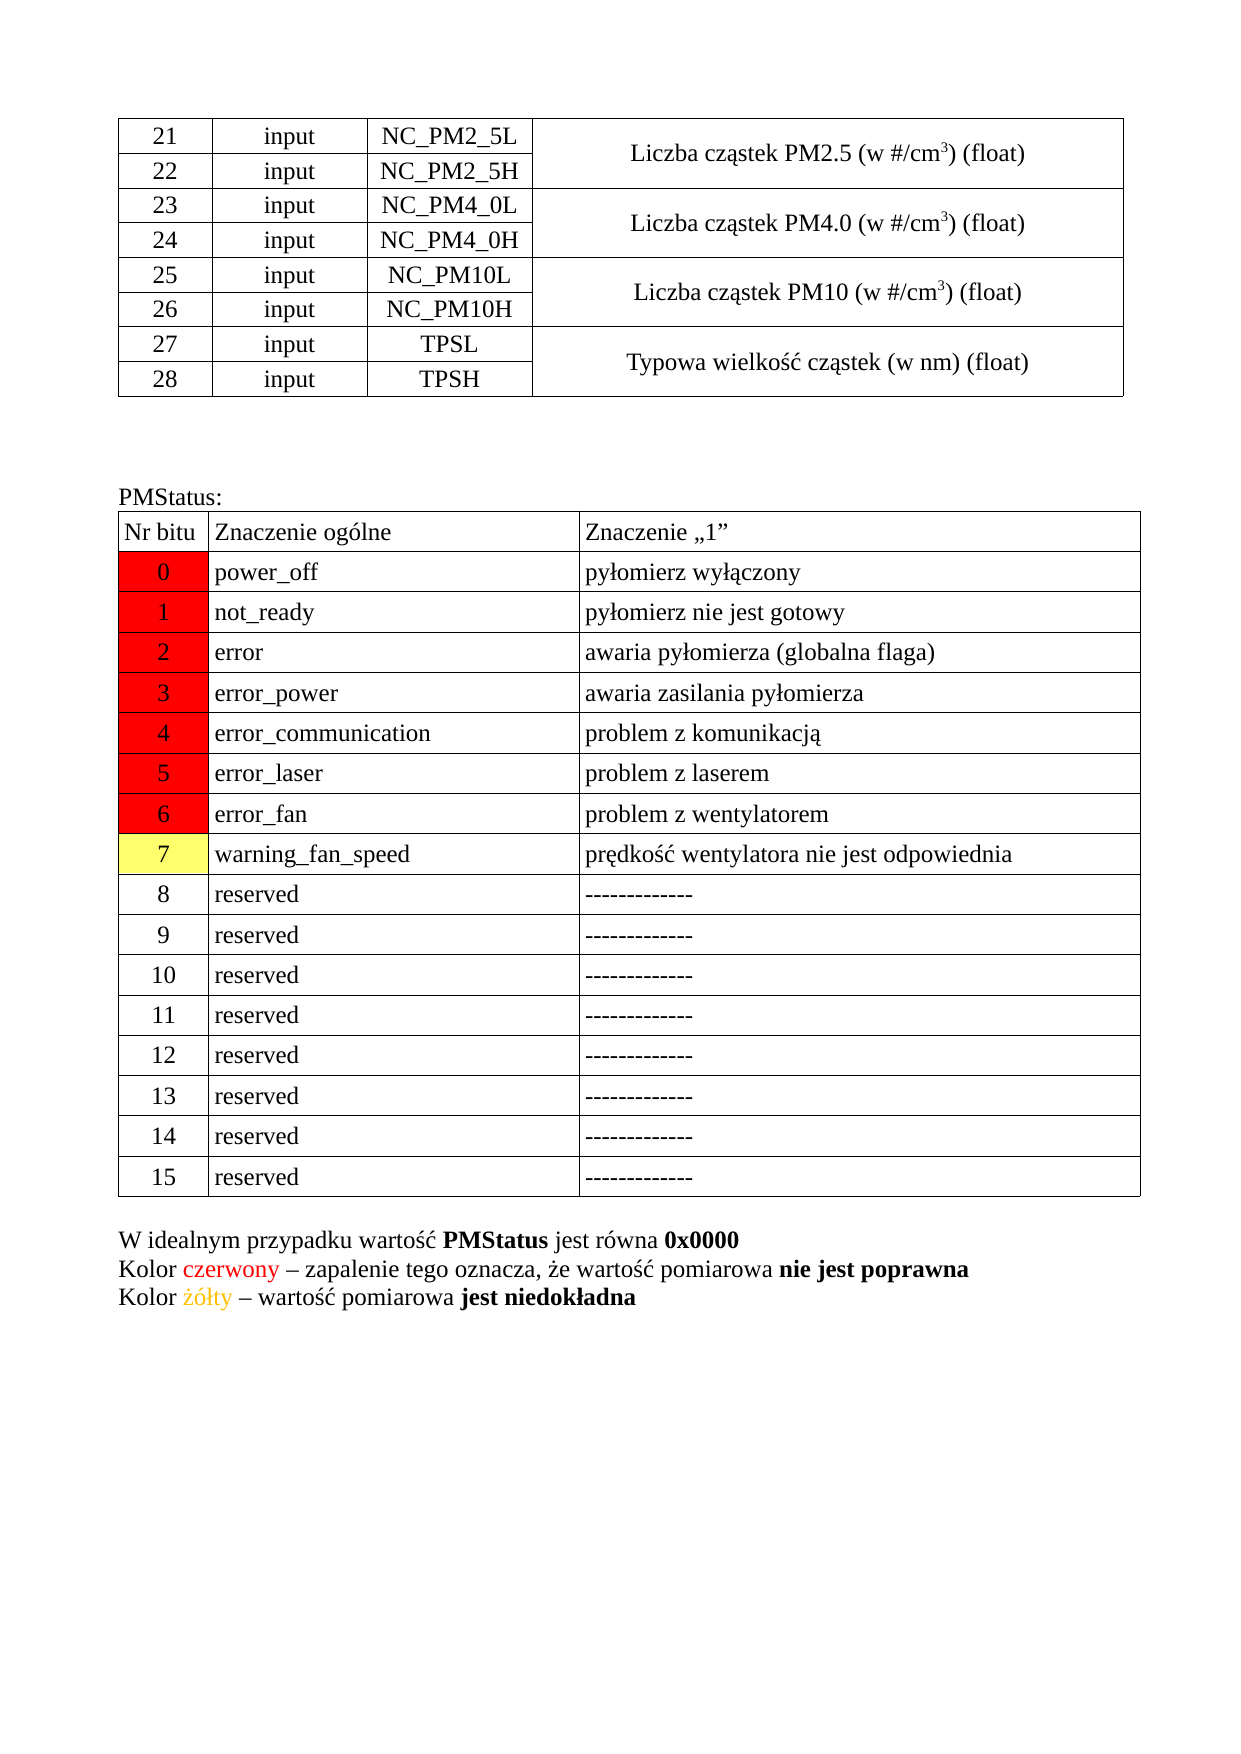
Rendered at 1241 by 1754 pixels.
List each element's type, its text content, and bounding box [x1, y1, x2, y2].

table_cell reserved [209, 955, 579, 994]
table_header Znaczenie „1” [580, 512, 1140, 551]
table_cell ------------- [580, 1116, 1140, 1156]
table_cell Typowa wielkość cząstek (w nm) (float) [533, 327, 1123, 396]
table_cell NC_PM4_0H [368, 223, 532, 257]
table_cell 0 [119, 552, 208, 591]
table_cell 26 [119, 293, 212, 326]
table_cell 3 [119, 673, 208, 712]
table_cell 9 [119, 915, 208, 954]
table_cell reserved [209, 1157, 579, 1196]
table_cell awaria zasilania pyłomierza [580, 673, 1140, 712]
table_cell 12 [119, 1036, 208, 1075]
table_cell ------------- [580, 875, 1140, 914]
table_cell problem z laserem [580, 754, 1140, 793]
table_cell 8 [119, 875, 208, 914]
table_cell 11 [119, 996, 208, 1035]
table_cell input [213, 362, 367, 396]
table_cell 25 [119, 258, 212, 292]
table_cell ------------- [580, 1076, 1140, 1115]
table_cell reserved [209, 996, 579, 1035]
table_header Znaczenie ogólne [209, 512, 579, 551]
table_cell Liczba cząstek PM2.5 (w #/cm3) (float) [533, 119, 1123, 187]
table_cell 14 [119, 1116, 208, 1156]
table_cell problem z komunikacją [580, 713, 1140, 753]
table_cell input [213, 293, 367, 326]
table_cell input [213, 223, 367, 257]
table_cell 15 [119, 1157, 208, 1196]
table_cell 2 [119, 633, 208, 672]
table_cell problem z wentylatorem [580, 794, 1140, 833]
table_cell input [213, 154, 367, 187]
table_cell reserved [209, 1036, 579, 1075]
table_cell 10 [119, 955, 208, 994]
table_cell Liczba cząstek PM10 (w #/cm3) (float) [533, 258, 1123, 326]
table_cell 5 [119, 754, 208, 793]
table_cell 13 [119, 1076, 208, 1115]
text PMStatus: [118, 482, 1122, 511]
table_cell 6 [119, 794, 208, 833]
table_cell NC_PM2_5H [368, 154, 532, 187]
table_cell reserved [209, 1076, 579, 1115]
table_cell input [213, 119, 367, 153]
table_cell 1 [119, 592, 208, 632]
table_cell 22 [119, 154, 212, 187]
table_cell error_fan [209, 794, 579, 833]
table_cell 23 [119, 189, 212, 222]
table_cell ------------- [580, 1036, 1140, 1075]
table_cell pyłomierz nie jest gotowy [580, 592, 1140, 632]
table_cell reserved [209, 875, 579, 914]
table_cell 21 [119, 119, 212, 153]
table_cell prędkość wentylatora nie jest odpowiednia [580, 834, 1140, 873]
table_cell error [209, 633, 579, 672]
table_header Nr bitu [119, 512, 208, 551]
table_cell TPSL [368, 327, 532, 361]
table_cell error_communication [209, 713, 579, 753]
table_cell ------------- [580, 955, 1140, 994]
table_cell input [213, 189, 367, 222]
table_cell ------------- [580, 915, 1140, 954]
table_cell power_off [209, 552, 579, 591]
table_cell 7 [119, 834, 208, 873]
text Kolor czerwony – zapalenie tego oznacza, że wartość pomiarowa nie jest poprawna [118, 1254, 1122, 1282]
text W idealnym przypadku wartość PMStatus jest równa 0x0000 [118, 1225, 1122, 1254]
table_cell ------------- [580, 1157, 1140, 1196]
table_cell 4 [119, 713, 208, 753]
table_cell not_ready [209, 592, 579, 632]
text Kolor żółty – wartość pomiarowa jest niedokładna [118, 1282, 1122, 1311]
table_cell 27 [119, 327, 212, 361]
table_cell reserved [209, 915, 579, 954]
table_cell Liczba cząstek PM4.0 (w #/cm3) (float) [533, 189, 1123, 257]
table_cell NC_PM10H [368, 293, 532, 326]
table_cell TPSH [368, 362, 532, 396]
table_cell 24 [119, 223, 212, 257]
table_cell 28 [119, 362, 212, 396]
table_cell warning_fan_speed [209, 834, 579, 873]
table_cell NC_PM2_5L [368, 119, 532, 153]
table_cell error_power [209, 673, 579, 712]
table_cell error_laser [209, 754, 579, 793]
table_cell NC_PM10L [368, 258, 532, 292]
table_cell ------------- [580, 996, 1140, 1035]
table_cell reserved [209, 1116, 579, 1156]
table_cell pyłomierz wyłączony [580, 552, 1140, 591]
table_cell awaria pyłomierza (globalna flaga) [580, 633, 1140, 672]
table_cell input [213, 327, 367, 361]
table_cell input [213, 258, 367, 292]
table_cell NC_PM4_0L [368, 189, 532, 222]
